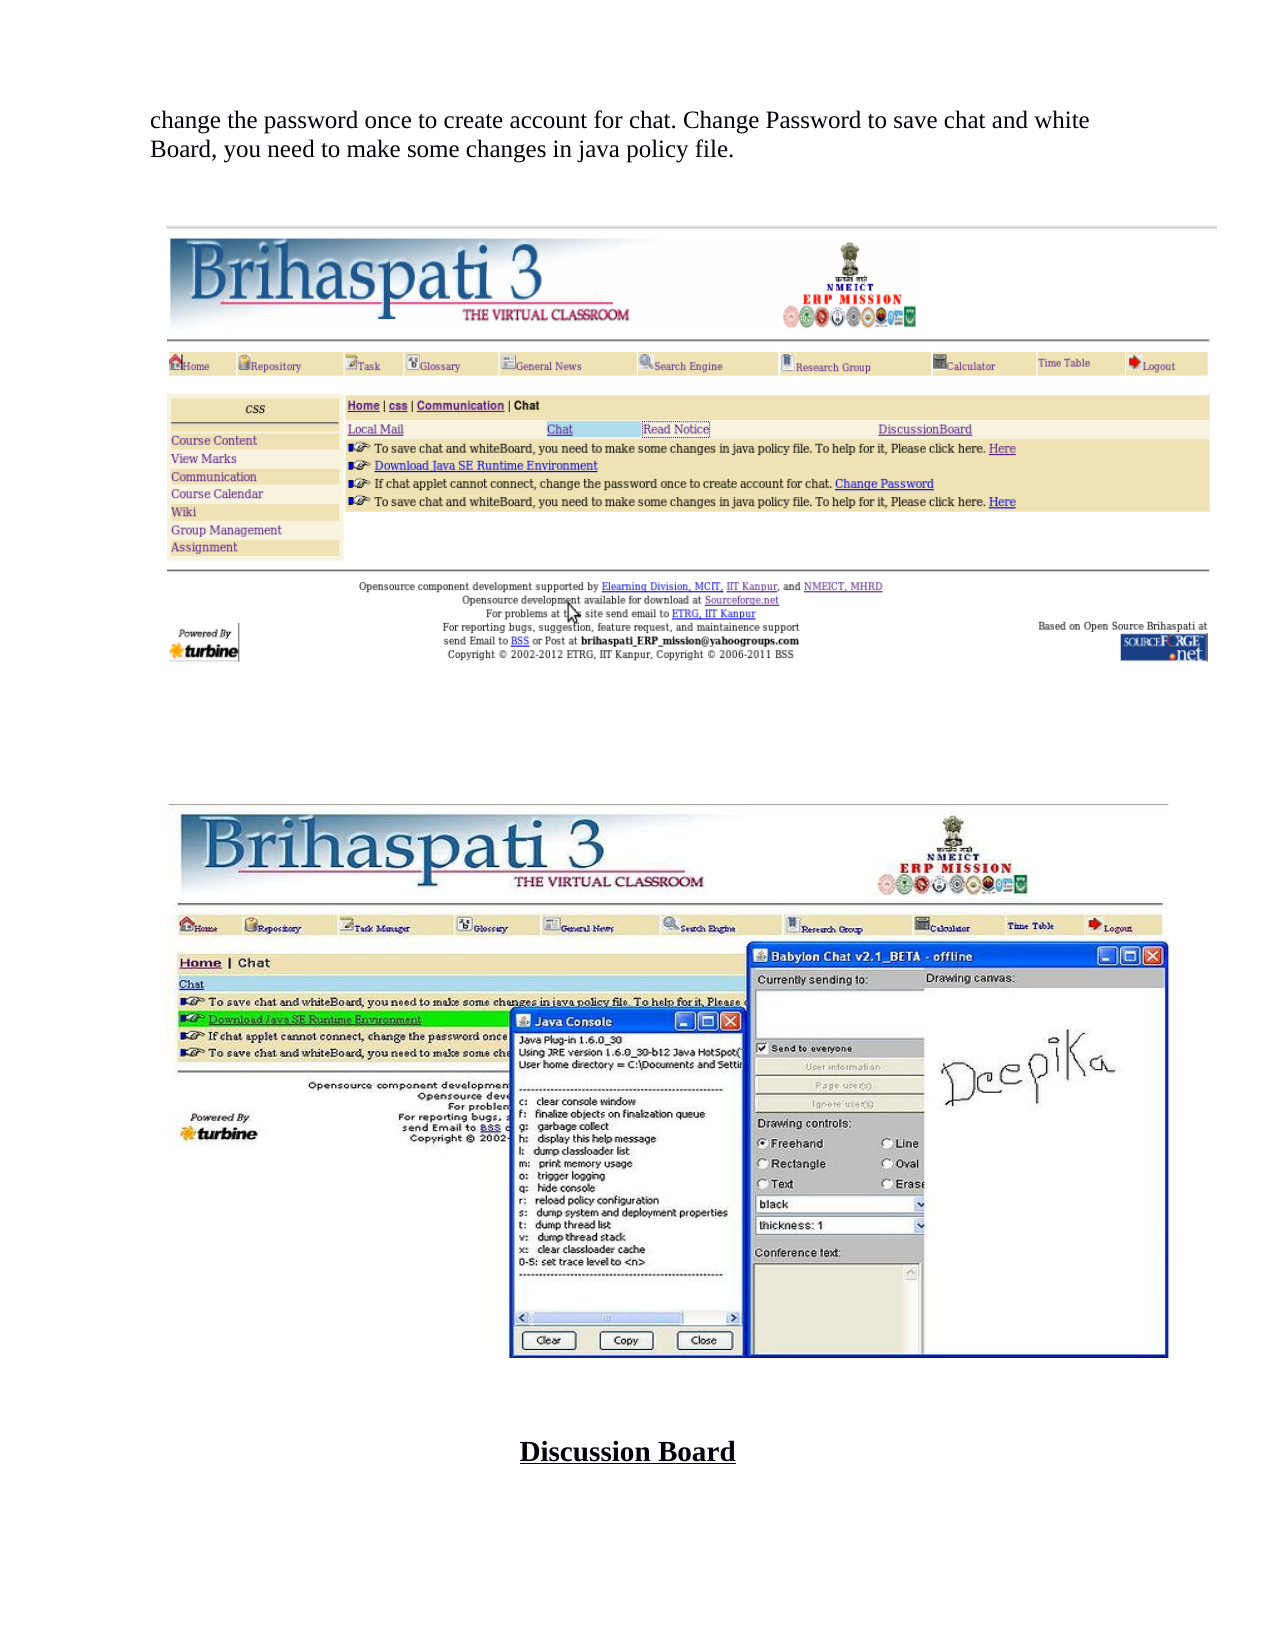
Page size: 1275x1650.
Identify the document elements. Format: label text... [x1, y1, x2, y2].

text Discussion Board [445, 1434, 1125, 1467]
text change the password once to create account for chat. Change Password to save chat and white Board, you need to make some changes in java policy file. [150, 105, 1125, 162]
picture [166, 804, 1169, 1358]
picture [166, 225, 1217, 674]
